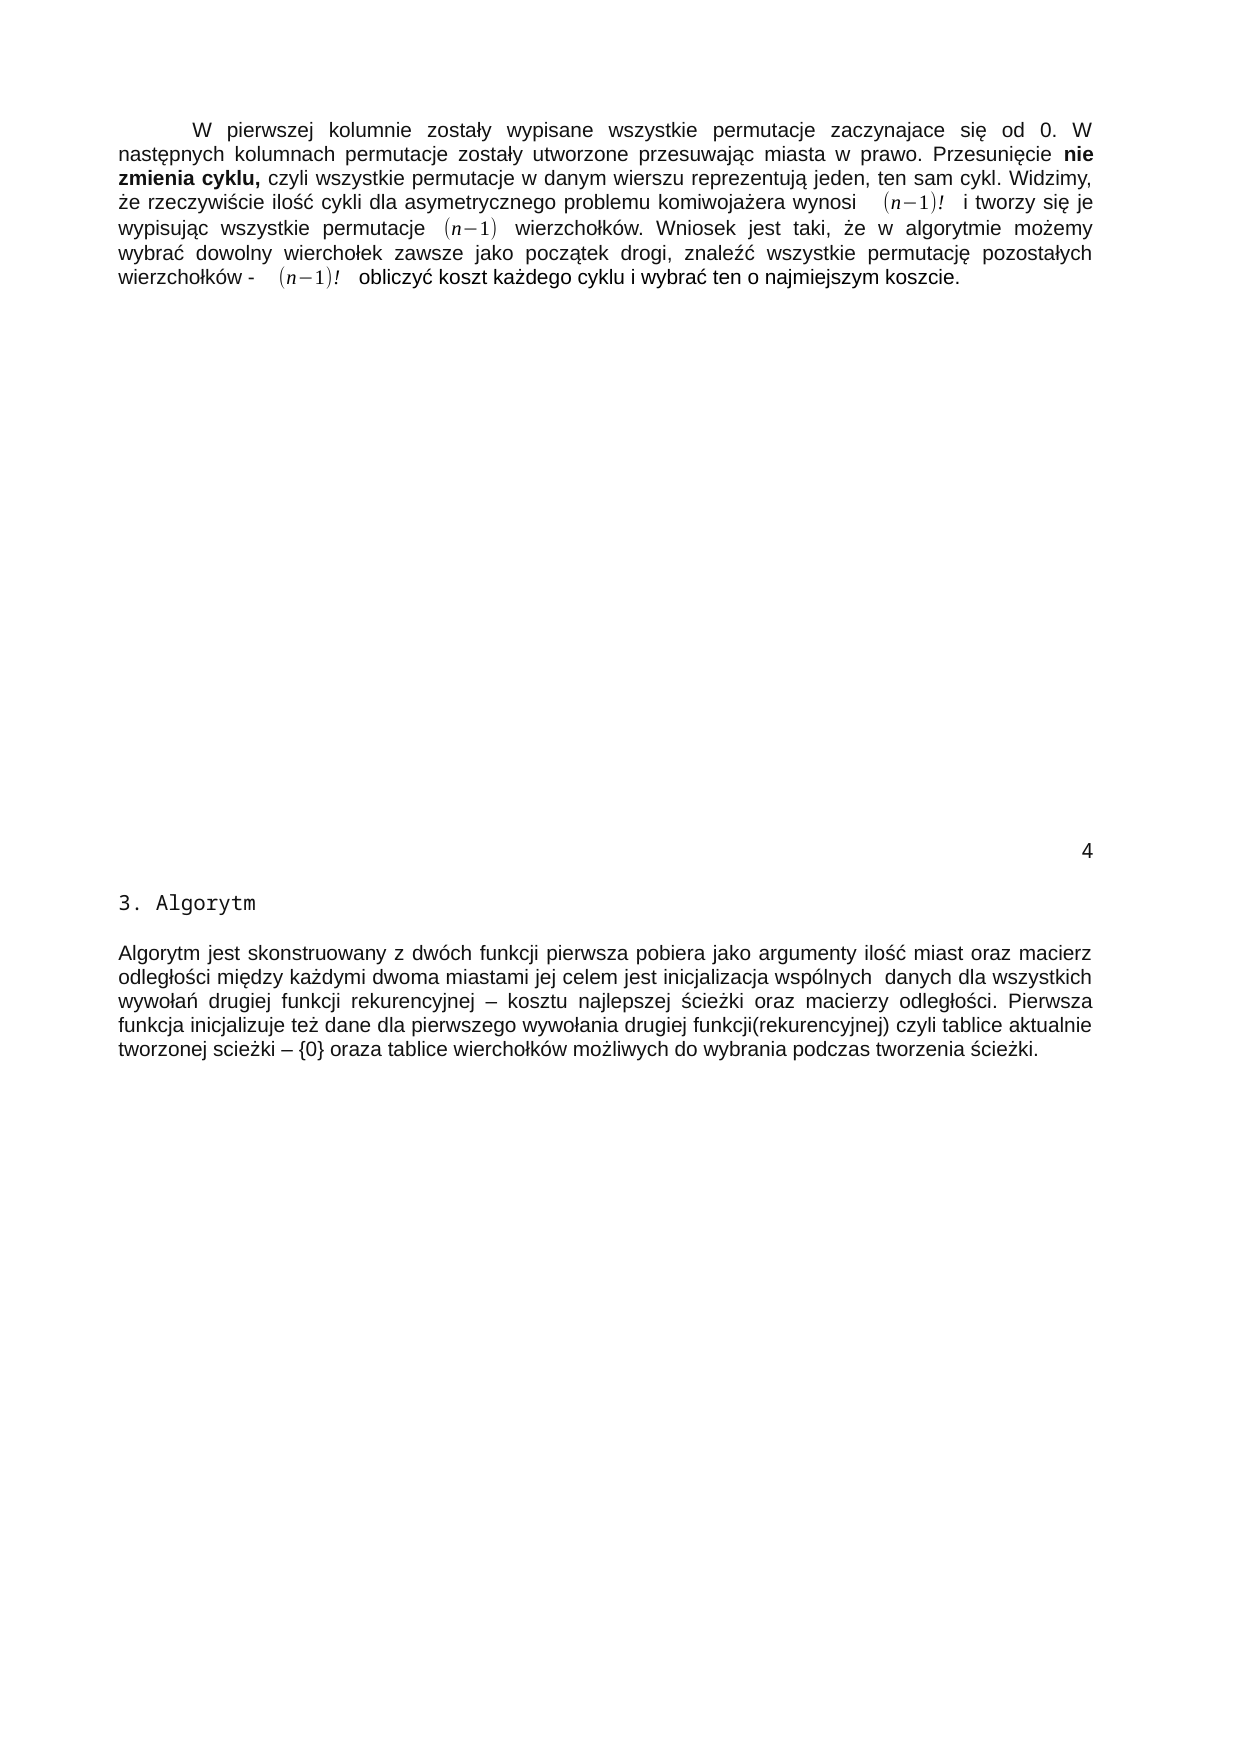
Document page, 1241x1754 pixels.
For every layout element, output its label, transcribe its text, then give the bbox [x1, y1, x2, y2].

text Algorytm jest skonstruowany z dwóch funkcji pierwsza pobiera jako argumenty ilość miast oraz macierz odległości między każdymi dwoma miastami jej celem jest inicjalizacja wspólnych danych dla wszystkich wywołań drugiej funkcji rekurencyjnej – kosztu najlepszej ścieżki oraz macierzy odległości. Pierwsza funkcja inicjalizuje też dane dla pierwszego wywołania drugiej funkcji(rekurencyjnej) czyli tablice aktualnie tworzonej scieżki – {0} oraza tablice wierchołków możliwych do wybrania podczas tworzenia ścieżki. [118, 941, 1093, 1060]
text 3 [118, 836, 1093, 864]
text 3. Algorytm [118, 888, 1093, 917]
text W pierwszej kolumnie zostały wypisane wszystkie permutacje zaczynajace się od 0. W następnych kolumnach permutacje zostały utworzone przesuwając miasta w prawo. Przesunięcie nie zmienia cyklu, czyli wszystkie permutacje w danym wierszu reprezentują jeden, ten sam cykl. Widzimy, że rzeczywiście ilość cykli dla asymetrycznego problemu komiwojażera wynosi i tworzy się je wypisując wszystkie permutacjewierzchołków. Wniosek jest taki, że w algorytmie możemy wybrać dowolny wierchołek zawsze jako początek drogi, znaleźć wszystkie permutację pozostałych wierzchołków - obliczyć koszt każdego cyklu i wybrać ten o najmiejszym koszcie. [118, 118, 1093, 291]
